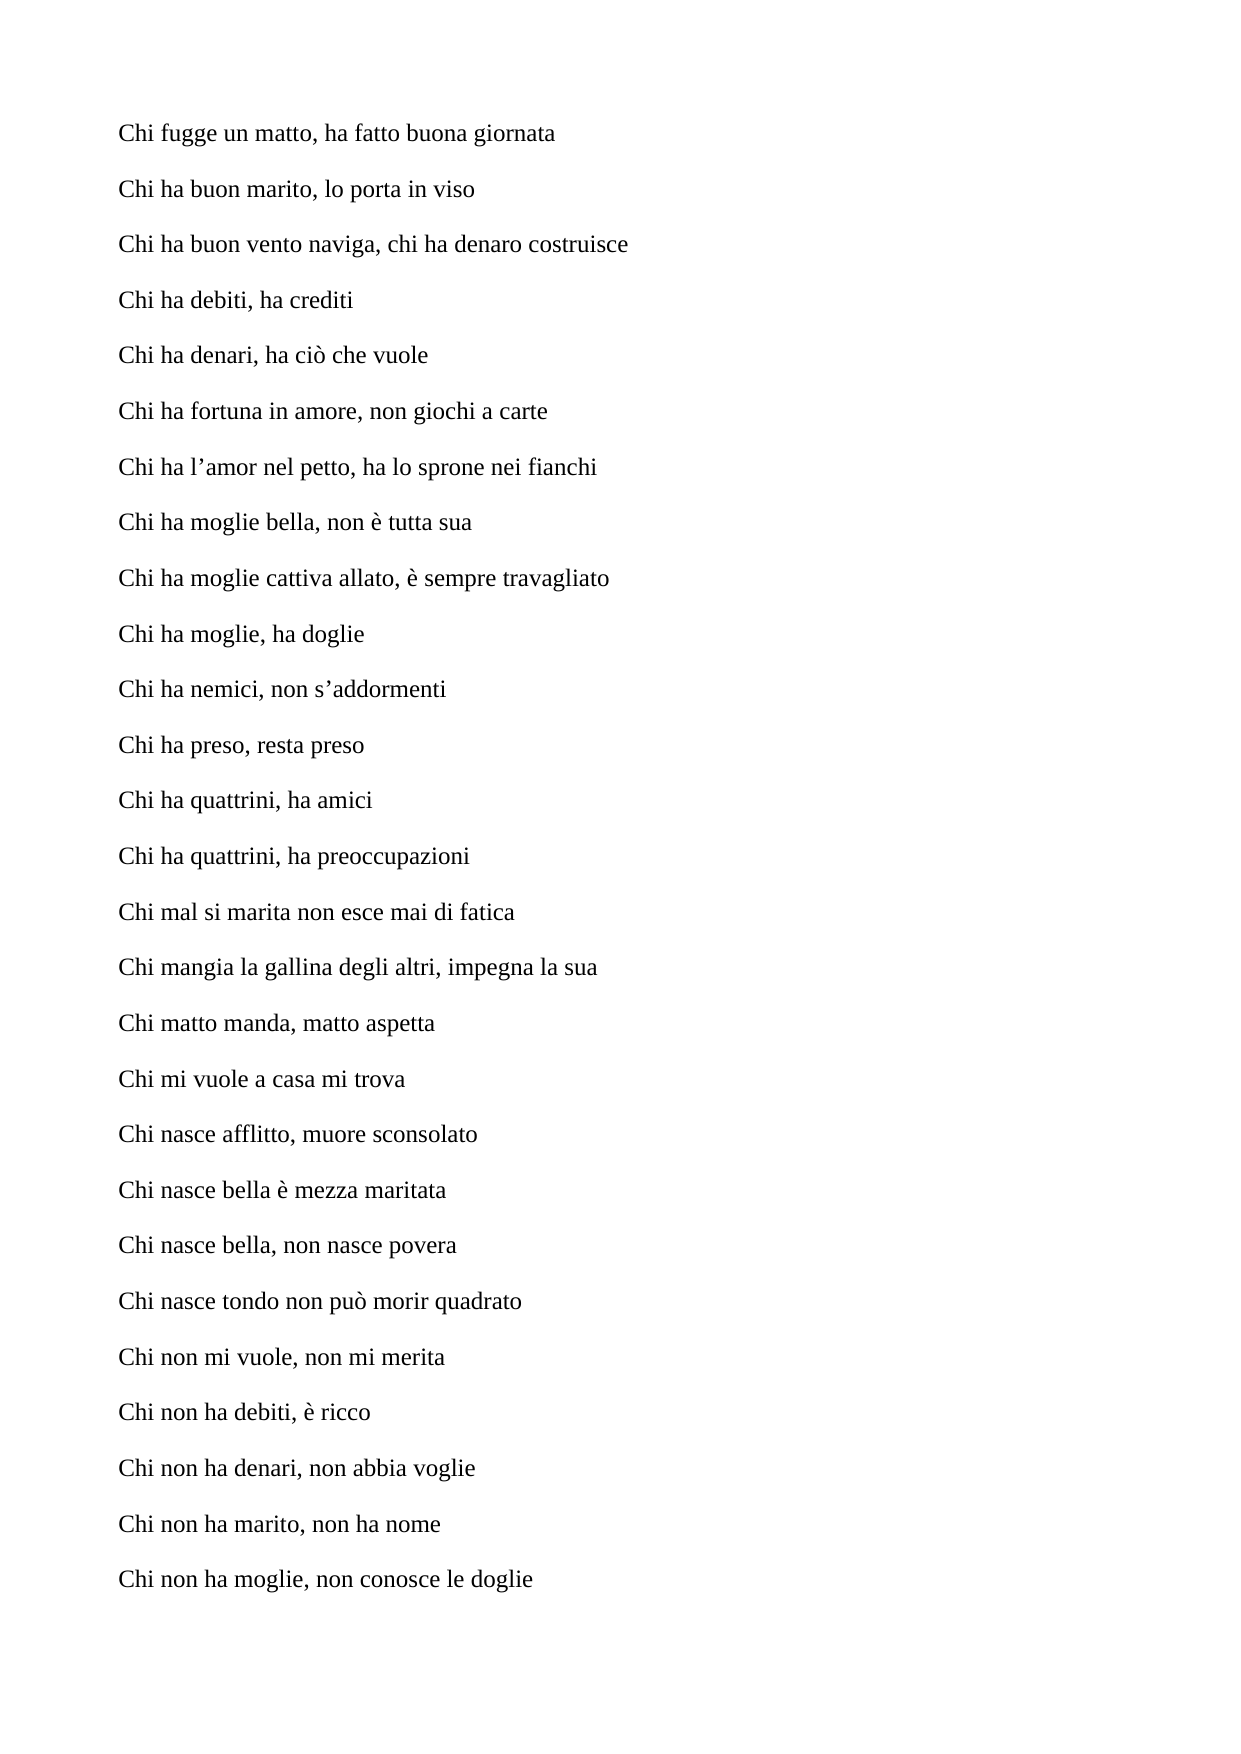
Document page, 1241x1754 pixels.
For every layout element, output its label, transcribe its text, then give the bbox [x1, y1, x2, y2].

text Chi ha moglie bella, non è tutta sua [118, 507, 1122, 536]
text Chi nasce tondo non può morir quadrato [118, 1286, 1122, 1315]
text Chi mal si marita non esce mai di fatica [118, 897, 1122, 926]
text Chi non ha moglie, non conosce le doglie [118, 1564, 1122, 1593]
text Chi ha debiti, ha crediti [118, 285, 1122, 314]
text Chi ha buon vento naviga, chi ha denaro costruisce [118, 229, 1122, 258]
text Chi ha nemici, non s’addormenti [118, 674, 1122, 703]
text Chi non ha marito, non ha nome [118, 1509, 1122, 1537]
text Chi nasce bella, non nasce povera [118, 1231, 1122, 1259]
text Chi nasce afflitto, muore sconsolato [118, 1119, 1122, 1148]
text Chi non mi vuole, non mi merita [118, 1342, 1122, 1371]
text Chi non ha denari, non abbia voglie [118, 1453, 1122, 1482]
text Chi ha moglie cattiva allato, è sempre travagliato [118, 563, 1122, 592]
text Chi ha quattrini, ha amici [118, 786, 1122, 814]
text Chi nasce bella è mezza maritata [118, 1175, 1122, 1204]
text Chi ha buon marito, lo porta in viso [118, 174, 1122, 202]
text Chi ha preso, resta preso [118, 730, 1122, 759]
text Chi fugge un matto, ha fatto buona giornata [118, 118, 1122, 147]
text Chi ha quattrini, ha preoccupazioni [118, 841, 1122, 870]
text Chi non ha debiti, è ricco [118, 1397, 1122, 1426]
text Chi ha moglie, ha doglie [118, 619, 1122, 647]
text Chi ha l’amor nel petto, ha lo sprone nei fianchi [118, 452, 1122, 481]
text Chi ha fortuna in amore, non giochi a carte [118, 396, 1122, 425]
text Chi mi vuole a casa mi trova [118, 1064, 1122, 1092]
text Chi ha denari, ha ciò che vuole [118, 341, 1122, 369]
text Chi matto manda, matto aspetta [118, 1008, 1122, 1037]
text Chi mangia la gallina degli altri, impegna la sua [118, 952, 1122, 981]
